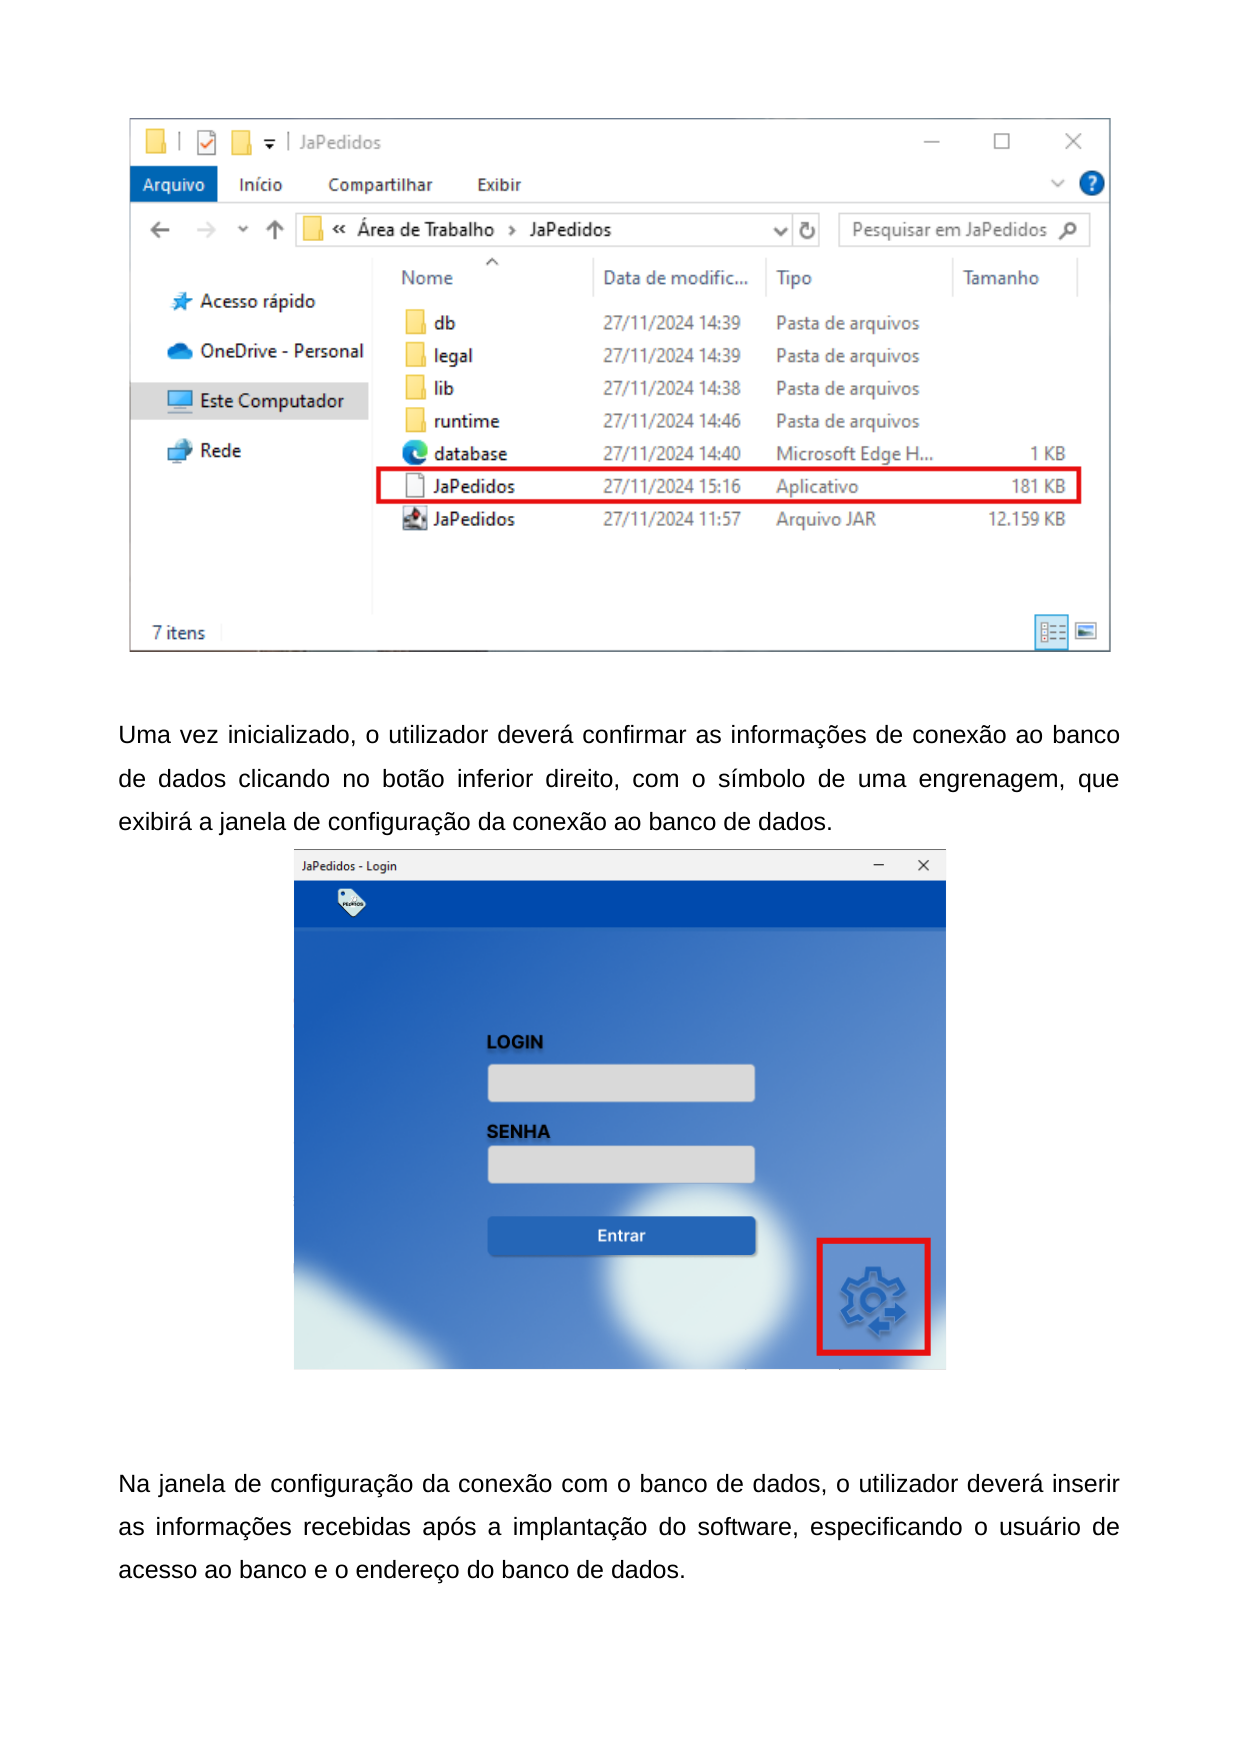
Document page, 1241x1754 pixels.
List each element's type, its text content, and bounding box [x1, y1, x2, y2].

text Na janela de configuração da conexão com o banco de dados, o utilizador deverá inserir as informações recebidas após a implantação do software, especificando o usuário de acesso ao banco e o endereço do banco de dados. [118, 1469, 1122, 1584]
picture [129, 118, 1111, 652]
text Uma vez inicializado, o utilizador deverá confirmar as informações de conexão ao banco de dados clicando no botão inferior direito, com o símbolo de uma engrenagem, que exibirá a janela de configuração da conexão ao banco de dados. [118, 118, 1122, 835]
picture [293, 849, 947, 1370]
